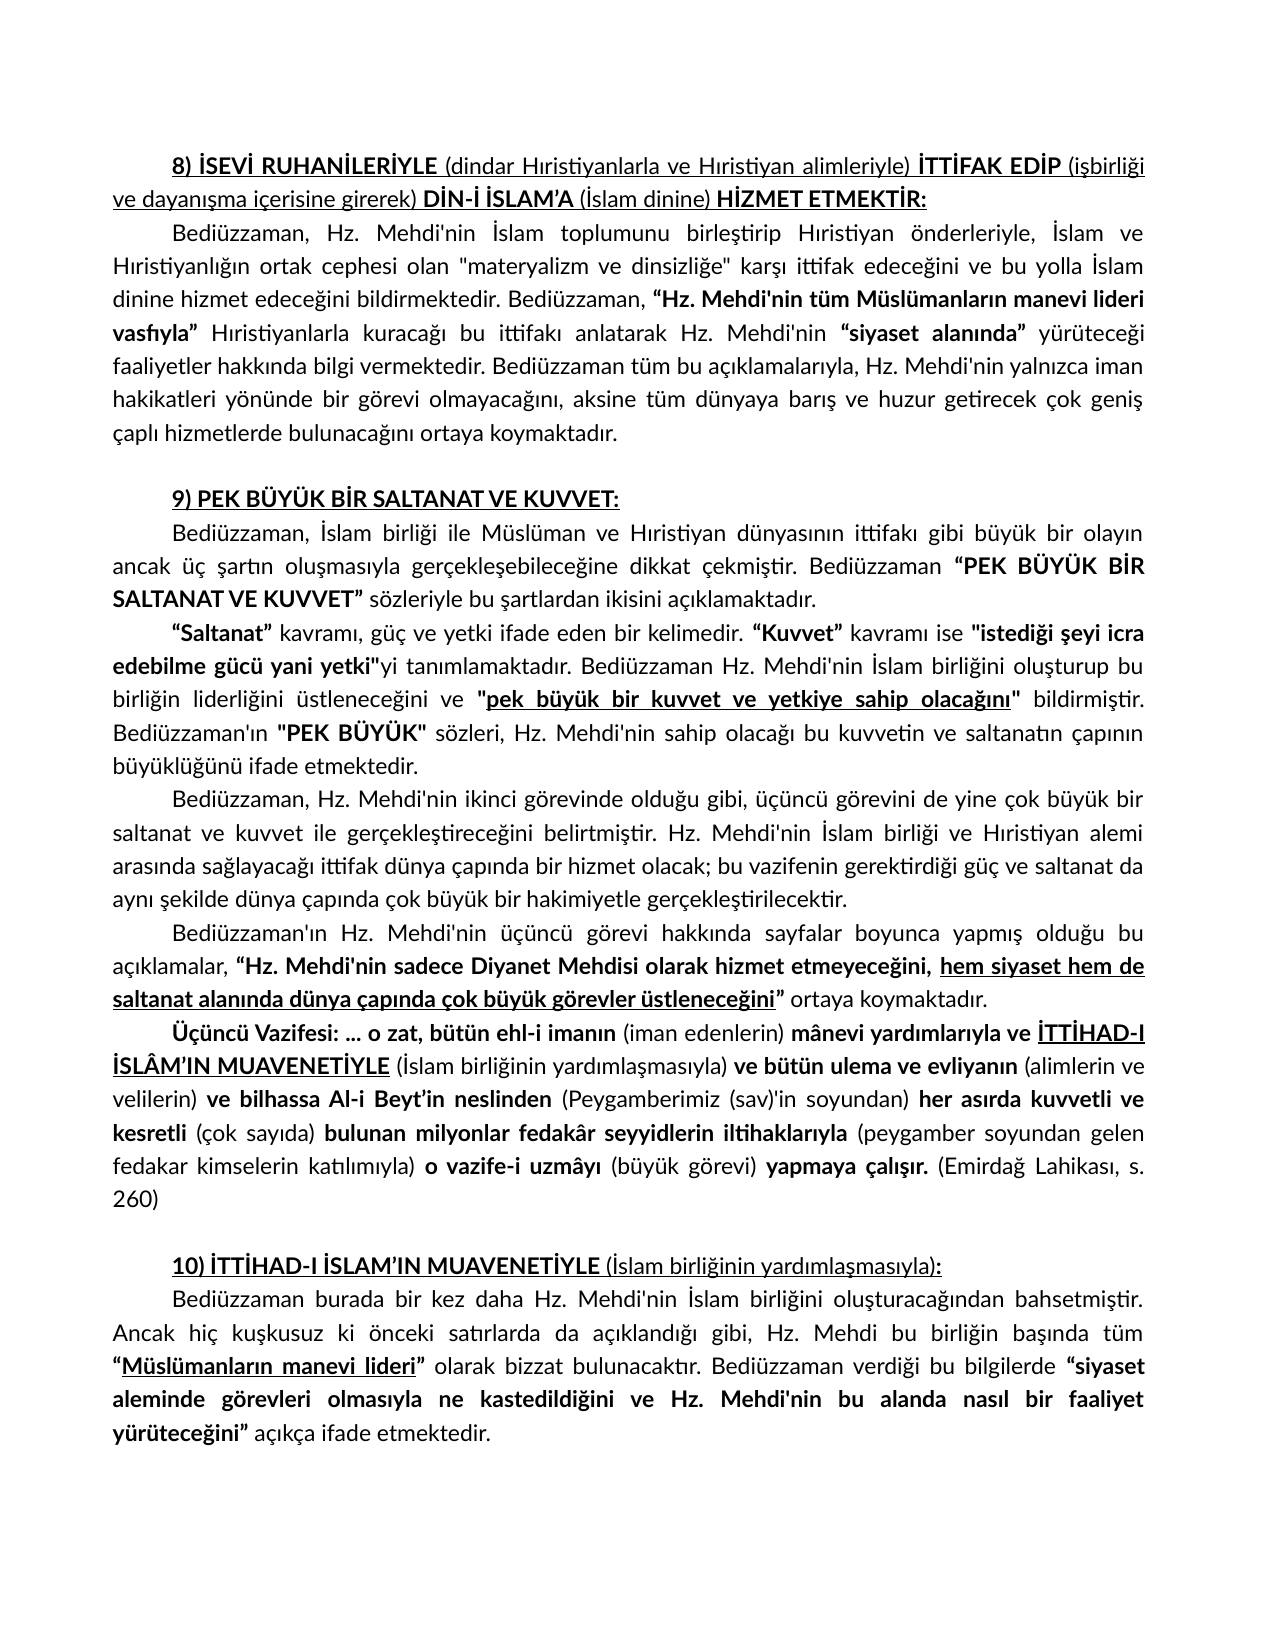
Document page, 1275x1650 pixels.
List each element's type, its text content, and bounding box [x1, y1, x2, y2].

text “Saltanat” kavramı, güç ve yetki ifade eden bir kelimedir. “Kuvvet” kavramı ise "istediği şeyi icra edebilme gücü yani yetki"yi tanımlamaktadır. Bediüzzaman Hz. Mehdi'nin İslam birliğini oluşturup bu birliğin liderliğini üstleneceğini ve "pek büyük bir kuvvet ve yetkiye sahip olacağını" bildirmiştir. Bediüzzaman'ın "PEK BÜYÜK" sözleri, Hz. Mehdi'nin sahip olacağı bu kuvvetin ve saltanatın çapının büyüklüğünü ifade etmektedir. [112, 614, 1145, 781]
text Bediüzzaman burada bir kez daha Hz. Mehdi'nin İslam birliğini oluşturacağından bahsetmiştir. Ancak hiç kuşkusuz ki önceki satırlarda da açıklandığı gibi, Hz. Mehdi bu birliğin başında tüm “Müslümanların manevi lideri” olarak bizzat bulunacaktır. Bediüzzaman verdiği bu bilgilerde “siyaset aleminde görevleri olmasıyla ne kastedildiğini ve Hz. Mehdi'nin bu alanda nasıl bir faaliyet yürüteceğini” açıkça ifade etmektedir. [112, 1281, 1145, 1448]
text Bediüzzaman'ın Hz. Mehdi'nin üçüncü görevi hakkında sayfalar boyunca yapmış olduğu bu açıklamalar, “Hz. Mehdi'nin sadece Diyanet Mehdisi olarak hizmet etmeyeceğini, hem siyaset hem de saltanat alanında dünya çapında çok büyük görevler üstleneceğini” ortaya koymaktadır. [112, 914, 1145, 1014]
text Bediüzzaman, Hz. Mehdi'nin İslam toplumunu birleştirip Hıristiyan önderleriyle, İslam ve Hıristiyanlığın ortak cephesi olan "materyalizm ve dinsizliğe" karşı ittifak edeceğini ve bu yolla İslam dinine hizmet edeceğini bildirmektedir. Bediüzzaman, “Hz. Mehdi'nin tüm Müslümanların manevi lideri vasfıyla” Hıristiyanlarla kuracağı bu ittifakı anlatarak Hz. Mehdi'nin “siyaset alanında” yürüteceği faaliyetler hakkında bilgi vermektedir. Bediüzzaman tüm bu açıklamalarıyla, Hz. Mehdi'nin yalnızca iman hakikatleri yönünde bir görevi olmayacağını, aksine tüm dünyaya barış ve huzur getirecek çok geniş çaplı hizmetlerde bulunacağını ortaya koymaktadır. [112, 214, 1145, 448]
text Üçüncü Vazifesi: ... o zat, bütün ehl-i imanın (iman edenlerin) mânevi yardımlarıyla ve İttİhad-I İslâm’In muavenetİyle (İslam birliğinin yardımlaşmasıyla) ve bütün ulema ve evliyanın (alimlerin ve velilerin) ve bilhassa Al-i Beyt’in neslinden (Peygamberimiz (sav)'in soyundan) her asırda kuvvetli ve kesretli (çok sayıda) bulunan milyonlar fedakâr seyyidlerin iltihaklarıyla (peygamber soyundan gelen fedakar kimselerin katılımıyla) o vazife-i uzmâyı (büyük görevi) yapmaya çalışır. (Emirdağ Lahikası, s. 260) [112, 1014, 1145, 1214]
text Bediüzzaman, Hz. Mehdi'nin ikinci görevinde olduğu gibi, üçüncü görevini de yine çok büyük bir saltanat ve kuvvet ile gerçekleştireceğini belirtmiştir. Hz. Mehdi'nin İslam birliği ve Hıristiyan alemi arasında sağlayacağı ittifak dünya çapında bir hizmet olacak; bu vazifenin gerektirdiği güç ve saltanat da aynı şekilde dünya çapında çok büyük bir hakimiyetle gerçekleştirilecektir. [112, 781, 1145, 914]
text 8) İsevİ ruhanİlerİyle (dindar Hıristiyanlarla ve Hıristiyan alimleriyle) İttİfak edİp (işbirliği ve dayanışma içerisine girerek) dİn-İ İslam’a (İslam dinine) hİzmet etmektİr: [112, 148, 1145, 214]
text 9) pek büyük bİr saltanat ve kuvvet: [112, 481, 1145, 514]
text Bediüzzaman, İslam birliği ile Müslüman ve Hıristiyan dünyasının ittifakı gibi büyük bir olayın ancak üç şartın oluşmasıyla gerçekleşebileceğine dikkat çekmiştir. Bediüzzaman “PEK BÜYÜK BİR SALTANAT VE KUVVET” sözleriyle bu şartlardan ikisini açıklamaktadır. [112, 514, 1145, 614]
text 10) İttİhad-I İslam’In muavenetİyle (İslam birliğinin yardımlaşmasıyla): [112, 1248, 1145, 1281]
